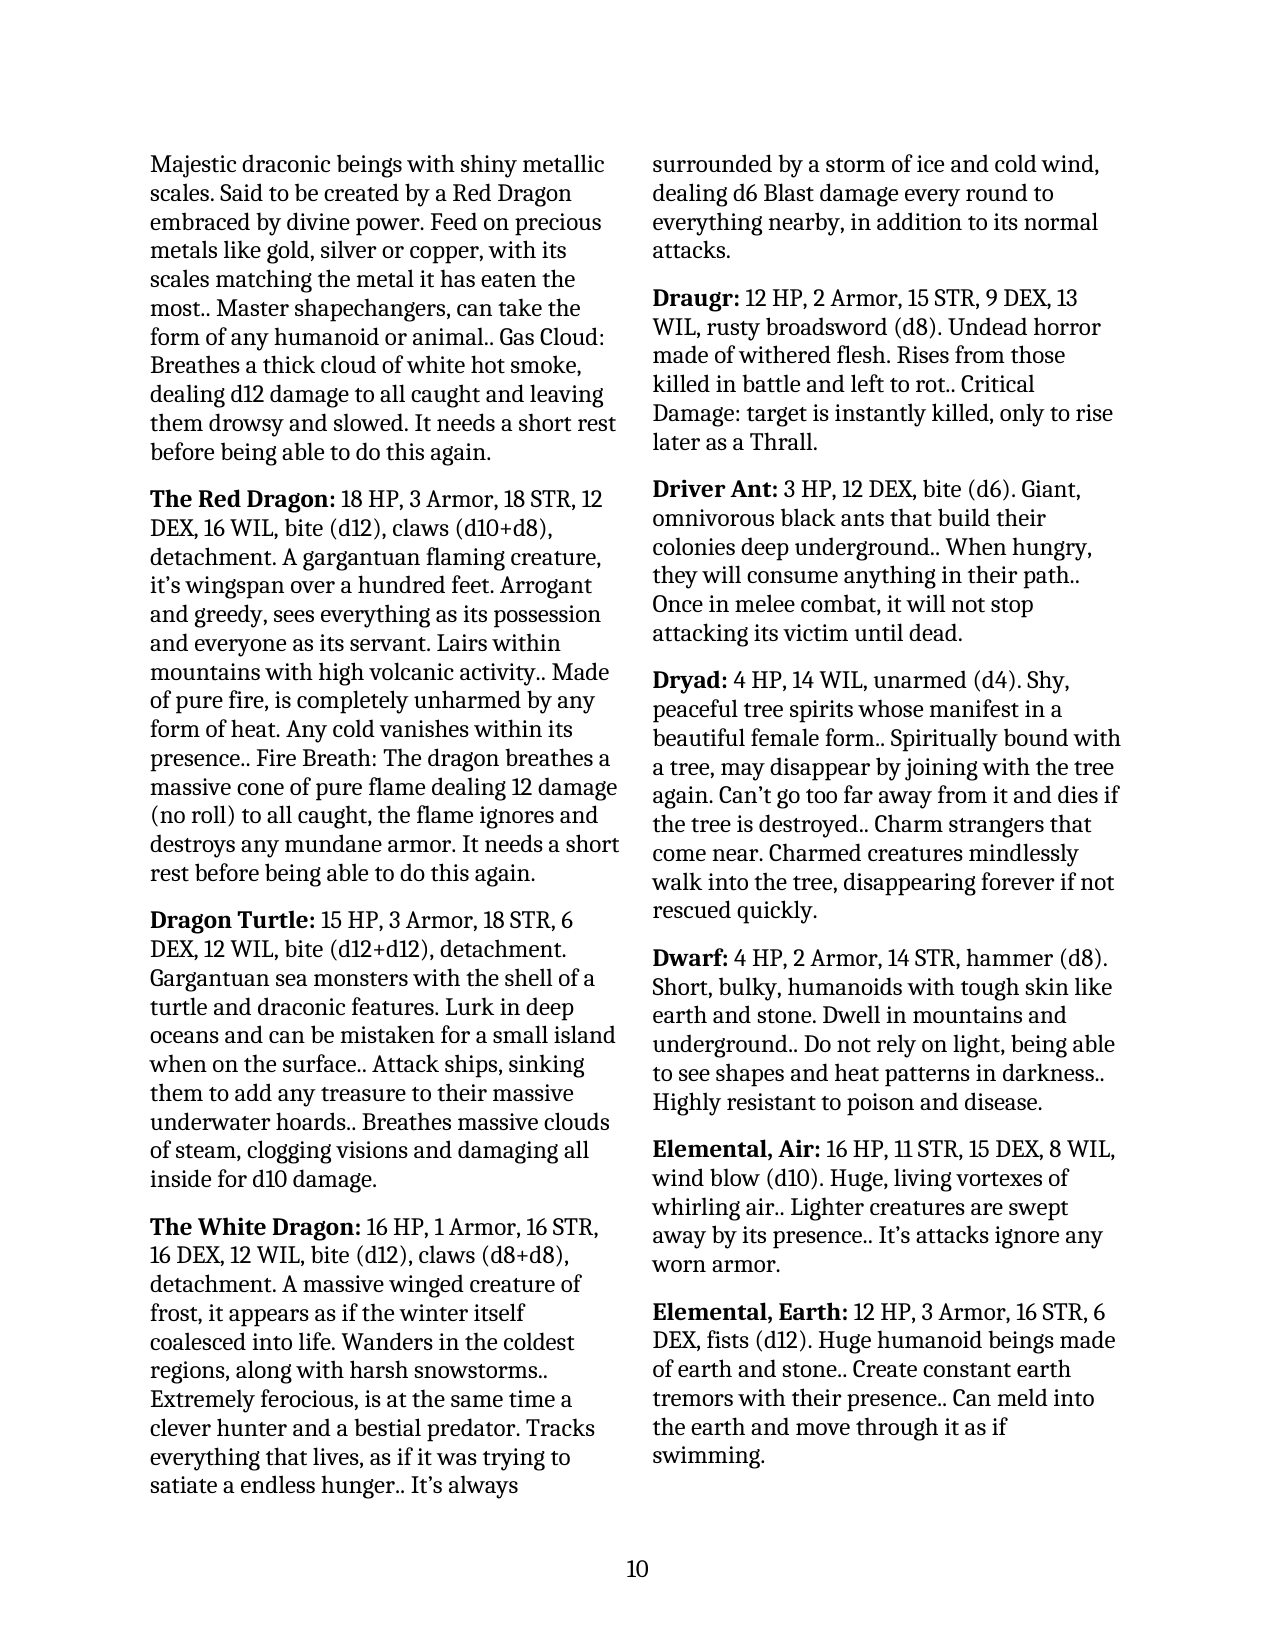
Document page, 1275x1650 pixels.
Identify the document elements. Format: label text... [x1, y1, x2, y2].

text Elemental, Earth: 12 HP, 3 Armor, 16 STR, 6 DEX, fists (d12). Huge humanoid beings made of earth and stone.. Create constant earth tremors with their presence.. Can meld into the earth and move through it as if swimming. [652, 1297, 1125, 1470]
text The Red Dragon: 18 HP, 3 Armor, 18 STR, 12 DEX, 16 WIL, bite (d12), claws (d10+d8), detachment. A gargantuan flaming creature, it’s wingspan over a hundred feet. Arrogant and greedy, sees everything as its possession and everyone as its servant. Lairs within mountains with high volcanic activity.. Made of pure fire, is completely unharmed by any form of heat. Any cold vanishes within its presence.. Fire Breath: The dragon breathes a massive cone of pure flame dealing 12 damage (no roll) to all caught, the flame ignores and destroys any mundane armor. It needs a short rest before being able to do this again. [150, 485, 622, 887]
text Elemental, Air: 16 HP, 11 STR, 15 DEX, 8 WIL, wind blow (d10). Huge, living vortexes of whirling air.. Lighter creatures are swept away by its presence.. It’s attacks ignore any worn armor. [652, 1135, 1125, 1279]
text Dragon Turtle: 15 HP, 3 Armor, 18 STR, 6 DEX, 12 WIL, bite (d12+d12), detachment. Gargantuan sea monsters with the shell of a turtle and draconic features. Lurk in deep oceans and can be mistaken for a small island when on the surface.. Attack ships, sinking them to add any treasure to their massive underwater hoards.. Breathes massive clouds of steam, clogging visions and damaging all inside for d10 damage. [150, 906, 622, 1194]
text The White Dragon: 16 HP, 1 Armor, 16 STR, 16 DEX, 12 WIL, bite (d12), claws (d8+d8), detachment. A massive winged creature of frost, it appears as if the winter itself coalesced into life. Wanders in the coldest regions, along with harsh snowstorms.. Extremely ferocious, is at the same time a clever hunter and a bestial predator. Tracks everything that lives, as if it was trying to satiate a endless hunger.. It’s always [150, 1212, 622, 1500]
text Majestic draconic beings with shiny metallic scales. Said to be created by a Red Dragon embraced by divine power. Feed on precious metals like gold, silver or copper, with its scales matching the metal it has eaten the most.. Master shapechangers, can take the form of any humanoid or animal.. Gas Cloud: Breathes a thick cloud of white hot smoke, dealing d12 damage to all caught and leaving them drowsy and slowed. It needs a short rest before being able to do this again. [150, 150, 622, 466]
text Driver Ant: 3 HP, 12 DEX, bite (d6). Giant, omnivorous black ants that build their colonies deep underground.. When hungry, they will consume anything in their path.. Once in melee combat, it will not stop attacking its victim until dead. [652, 475, 1125, 647]
text surrounded by a storm of ice and cold wind, dealing d6 Blast damage every round to everything nearby, in addition to its normal attacks. [652, 150, 1125, 265]
text Dwarf: 4 HP, 2 Armor, 14 STR, hammer (d8). Short, bulky, humanoids with tough skin like earth and stone. Dwell in mountains and underground.. Do not rely on light, being able to see shapes and heat patterns in darkness.. Highly resistant to poison and disease. [652, 944, 1125, 1116]
text Dryad: 4 HP, 14 WIL, unarmed (d4). Shy, peaceful tree spirits whose manifest in a beautiful female form.. Spiritually bound with a tree, may disappear by joining with the tree again. Can’t go too far away from it and dies if the tree is destroyed.. Charm strangers that come near. Charmed creatures mindlessly walk into the tree, disappearing forever if not rescued quickly. [652, 666, 1125, 925]
text Draugr: 12 HP, 2 Armor, 15 STR, 9 DEX, 13 WIL, rusty broadsword (d8). Undead horror made of withered flesh. Rises from those killed in battle and left to rot.. Critical Damage: target is instantly killed, only to rise later as a Thrall. [652, 284, 1125, 456]
